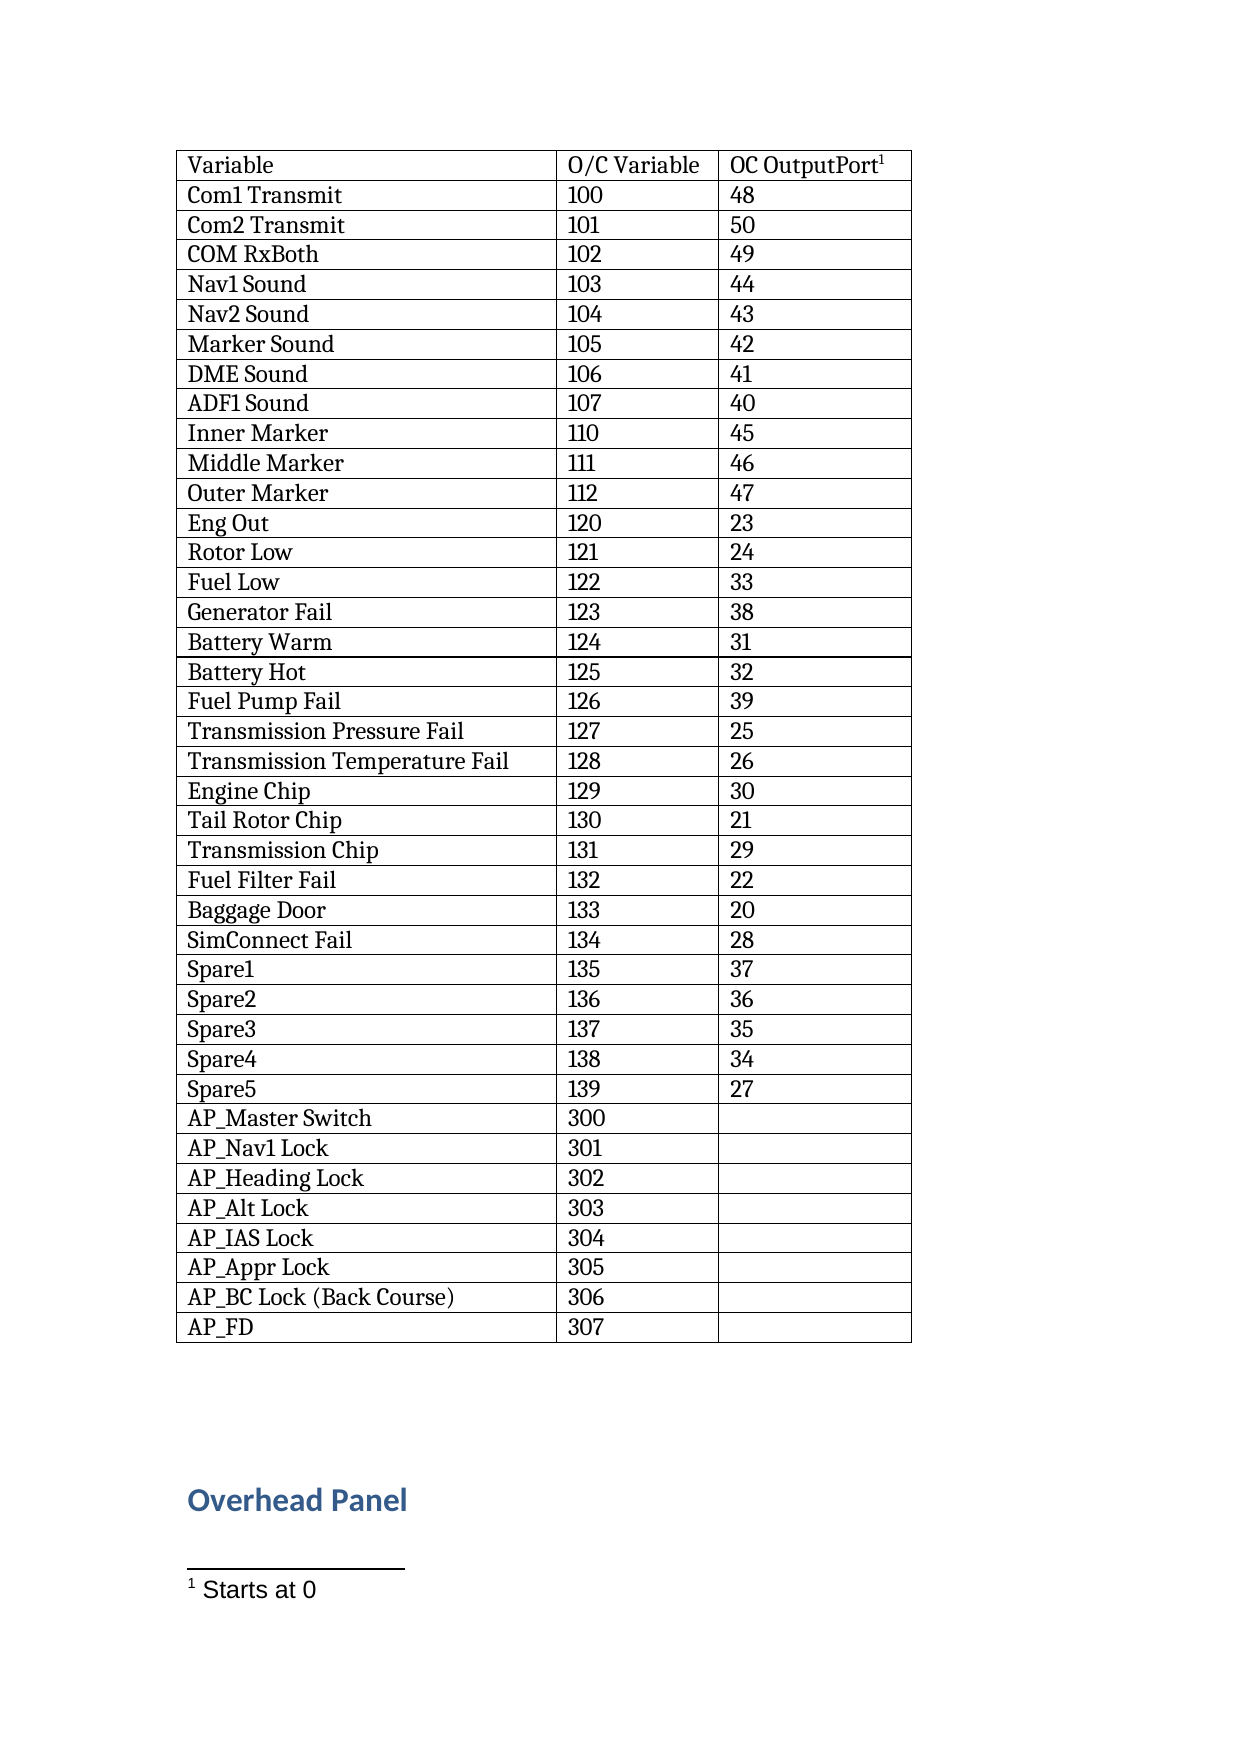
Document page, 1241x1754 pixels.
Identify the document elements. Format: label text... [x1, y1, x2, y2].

table_cell Nav2 Sound [177, 300, 556, 329]
table_cell 30 [719, 777, 911, 805]
table_cell Tail Rotor Chip [177, 806, 556, 835]
table_cell AP_IAS Lock [177, 1224, 556, 1252]
table_cell [719, 1224, 911, 1252]
table_cell AP_Appr Lock [177, 1253, 556, 1282]
table_cell 110 [557, 419, 718, 448]
table_cell 120 [557, 509, 718, 537]
table_cell 24 [719, 538, 911, 567]
table_cell Middle Marker [177, 449, 556, 478]
table_cell 106 [557, 360, 718, 388]
table_cell Battery Hot [177, 658, 556, 686]
table_cell 49 [719, 240, 911, 269]
table_cell 42 [719, 330, 911, 358]
table_cell 302 [557, 1164, 718, 1193]
table_cell 25 [719, 717, 911, 746]
table_cell SimConnect Fail [177, 926, 556, 954]
table_cell Eng Out [177, 509, 556, 537]
subtitle Overhead Panel [187, 1479, 1053, 1520]
table_cell Battery Warm [177, 628, 556, 656]
table_cell 22 [719, 866, 911, 895]
table_cell 105 [557, 330, 718, 358]
table_cell 36 [719, 985, 911, 1014]
table_cell 121 [557, 538, 718, 567]
table_cell 100 [557, 181, 718, 209]
table_cell 44 [719, 270, 911, 299]
table_cell [719, 1313, 911, 1342]
table_cell Spare3 [177, 1015, 556, 1044]
table_cell 31 [719, 628, 911, 656]
table_cell [719, 1134, 911, 1163]
table_cell 306 [557, 1283, 718, 1312]
table_cell 104 [557, 300, 718, 329]
table_cell 39 [719, 687, 911, 716]
table_cell [719, 1253, 911, 1282]
table_cell Inner Marker [177, 419, 556, 448]
table_cell 37 [719, 955, 911, 984]
table_header O/C Variable [557, 151, 718, 180]
table_cell COM RxBoth [177, 240, 556, 269]
table_cell 137 [557, 1015, 718, 1044]
table_cell 127 [557, 717, 718, 746]
table_cell AP_Nav1 Lock [177, 1134, 556, 1163]
table_cell 23 [719, 509, 911, 537]
table_cell Nav1 Sound [177, 270, 556, 299]
table_cell 29 [719, 836, 911, 865]
table_cell Fuel Pump Fail [177, 687, 556, 716]
table_cell Transmission Chip [177, 836, 556, 865]
table_cell AP_Master Switch [177, 1104, 556, 1133]
table_cell 32 [719, 658, 911, 686]
table_cell 102 [557, 240, 718, 269]
table_cell Com1 Transmit [177, 181, 556, 209]
table_cell Marker Sound [177, 330, 556, 358]
table_cell [719, 1283, 911, 1312]
table_cell Baggage Door [177, 896, 556, 924]
table_cell 101 [557, 211, 718, 239]
table_cell 21 [719, 806, 911, 835]
table_cell 27 [719, 1075, 911, 1103]
table_cell [719, 1194, 911, 1222]
table_cell 43 [719, 300, 911, 329]
table_cell 139 [557, 1075, 718, 1103]
table_cell 304 [557, 1224, 718, 1252]
table_cell AP_Heading Lock [177, 1164, 556, 1193]
table_cell 34 [719, 1045, 911, 1073]
table_cell 136 [557, 985, 718, 1014]
table_cell 103 [557, 270, 718, 299]
table_cell AP_Alt Lock [177, 1194, 556, 1222]
table_cell 20 [719, 896, 911, 924]
table_cell DME Sound [177, 360, 556, 388]
table_cell Spare1 [177, 955, 556, 984]
table_cell 48 [719, 181, 911, 209]
table_cell 112 [557, 479, 718, 507]
table_cell 38 [719, 598, 911, 627]
table_cell Spare2 [177, 985, 556, 1014]
table_cell 132 [557, 866, 718, 895]
table_cell 107 [557, 389, 718, 418]
table_cell 126 [557, 687, 718, 716]
table_cell 301 [557, 1134, 718, 1163]
table_cell 50 [719, 211, 911, 239]
table_cell 129 [557, 777, 718, 805]
table_cell 40 [719, 389, 911, 418]
table_cell 41 [719, 360, 911, 388]
table_cell AP_FD [177, 1313, 556, 1342]
table_cell 303 [557, 1194, 718, 1222]
table_cell AP_BC Lock (Back Course) [177, 1283, 556, 1312]
table_cell 122 [557, 568, 718, 597]
table_cell 305 [557, 1253, 718, 1282]
table_cell 300 [557, 1104, 718, 1133]
table_cell 307 [557, 1313, 718, 1342]
table_cell 125 [557, 658, 718, 686]
table_cell 138 [557, 1045, 718, 1073]
table_cell [719, 1164, 911, 1193]
table_cell 134 [557, 926, 718, 954]
table_cell 124 [557, 628, 718, 656]
table_cell 47 [719, 479, 911, 507]
table_cell Spare4 [177, 1045, 556, 1073]
table_cell Transmission Temperature Fail [177, 747, 556, 776]
table_cell 33 [719, 568, 911, 597]
table_cell 135 [557, 955, 718, 984]
table_cell 123 [557, 598, 718, 627]
table_cell 35 [719, 1015, 911, 1044]
table_cell 45 [719, 419, 911, 448]
table_cell Generator Fail [177, 598, 556, 627]
table_cell 46 [719, 449, 911, 478]
table_cell Rotor Low [177, 538, 556, 567]
table_cell 128 [557, 747, 718, 776]
table_header OC OutputPort [719, 151, 911, 180]
table_cell 131 [557, 836, 718, 865]
table_cell 133 [557, 896, 718, 924]
table_cell Spare5 [177, 1075, 556, 1103]
table_header Variable [177, 151, 556, 180]
table_cell Com2 Transmit [177, 211, 556, 239]
table_cell 28 [719, 926, 911, 954]
table_cell 26 [719, 747, 911, 776]
table_cell 111 [557, 449, 718, 478]
table_cell Fuel Filter Fail [177, 866, 556, 895]
table_cell Fuel Low [177, 568, 556, 597]
table_cell ADF1 Sound [177, 389, 556, 418]
table_cell 130 [557, 806, 718, 835]
table_cell Outer Marker [177, 479, 556, 507]
table_cell Transmission Pressure Fail [177, 717, 556, 746]
table_cell Engine Chip [177, 777, 556, 805]
table_cell [719, 1104, 911, 1133]
